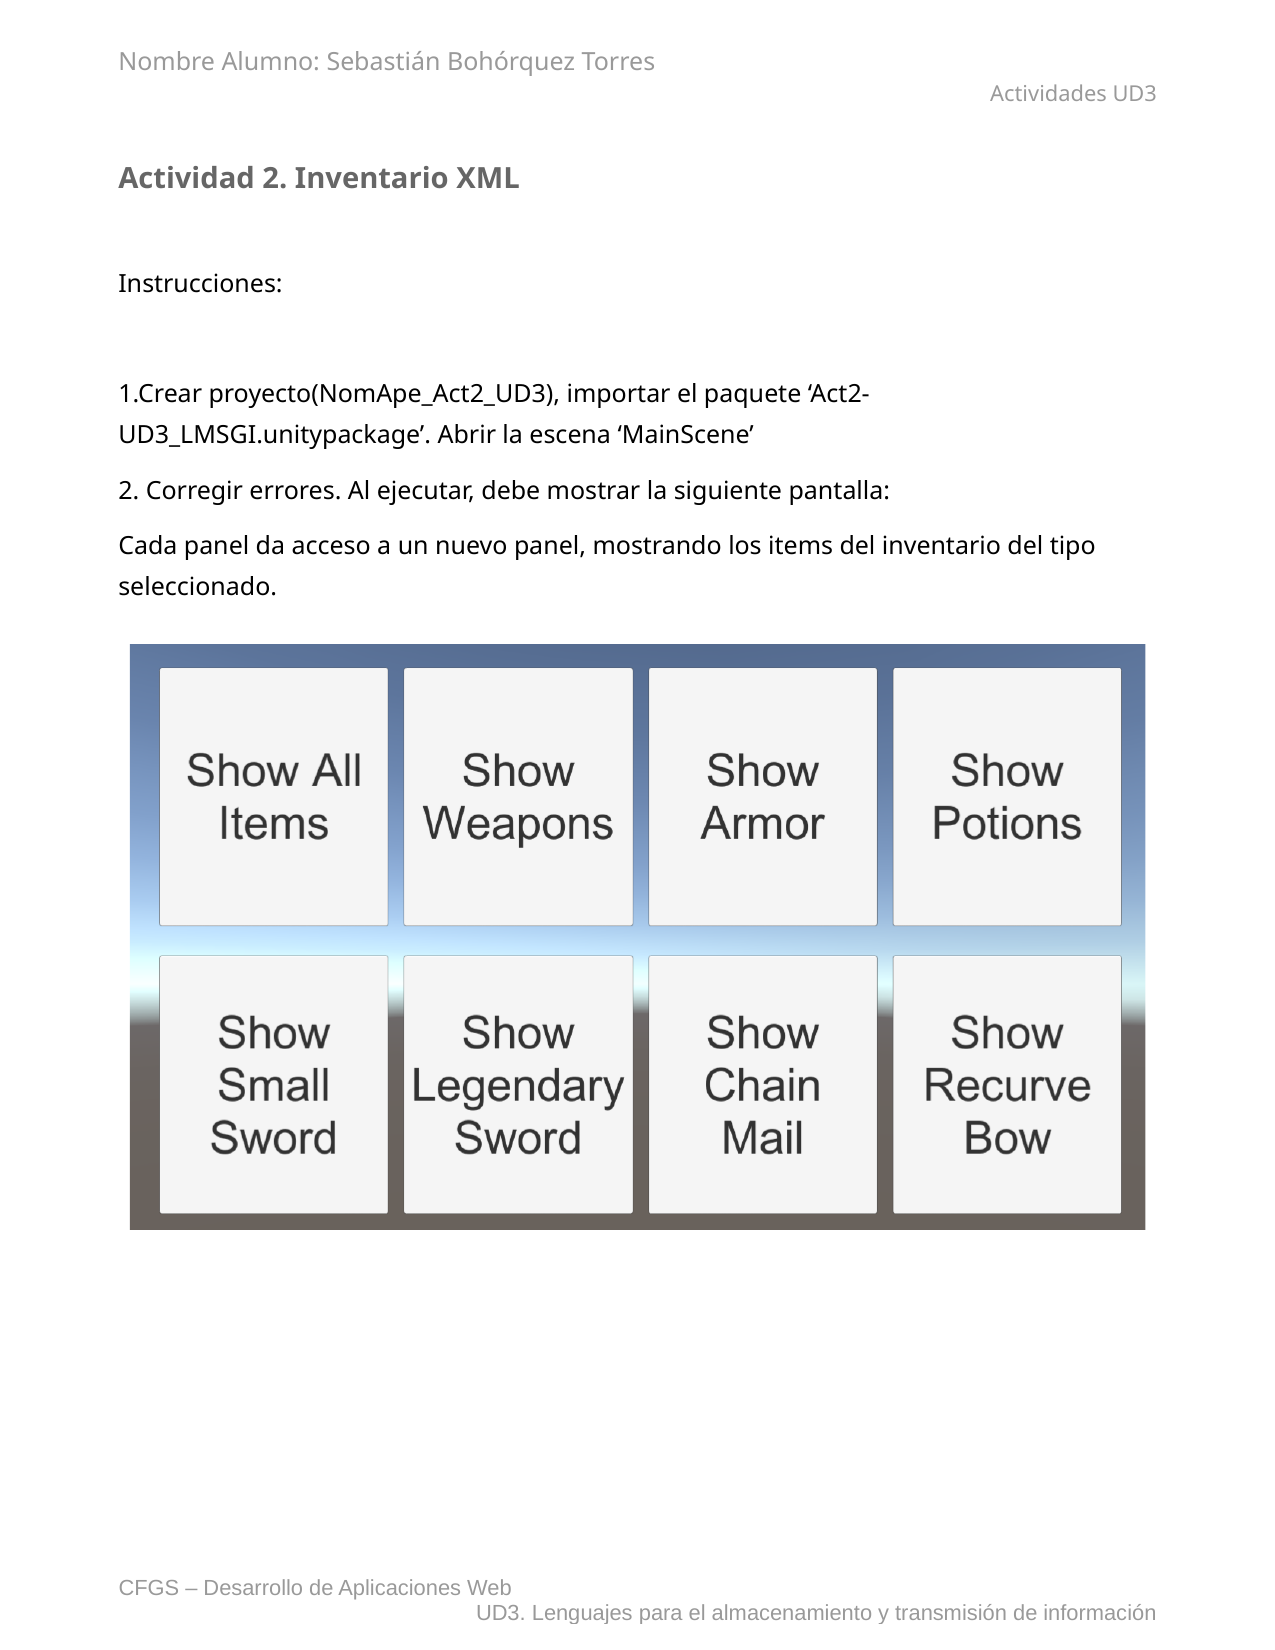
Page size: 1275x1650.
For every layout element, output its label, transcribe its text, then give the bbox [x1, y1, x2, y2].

picture [129, 644, 253, 1230]
text 1.Crear proyecto(NomApe_Act2_UD3), importar el paquete ‘Act2-UD3_LMSGI.unitypackage’. Abrir la escena ‘MainScene’ [118, 376, 1157, 451]
subtitle Actividad 2. Inventario XML [118, 158, 1157, 197]
text Cada panel da acceso a un nuevo panel, mostrando los items del inventario del tipo seleccionado. [118, 528, 1157, 603]
text 2. Corregir errores. Al ejecutar, debe mostrar la siguiente pantalla: [118, 472, 1157, 506]
text Instrucciones: [118, 265, 1157, 299]
